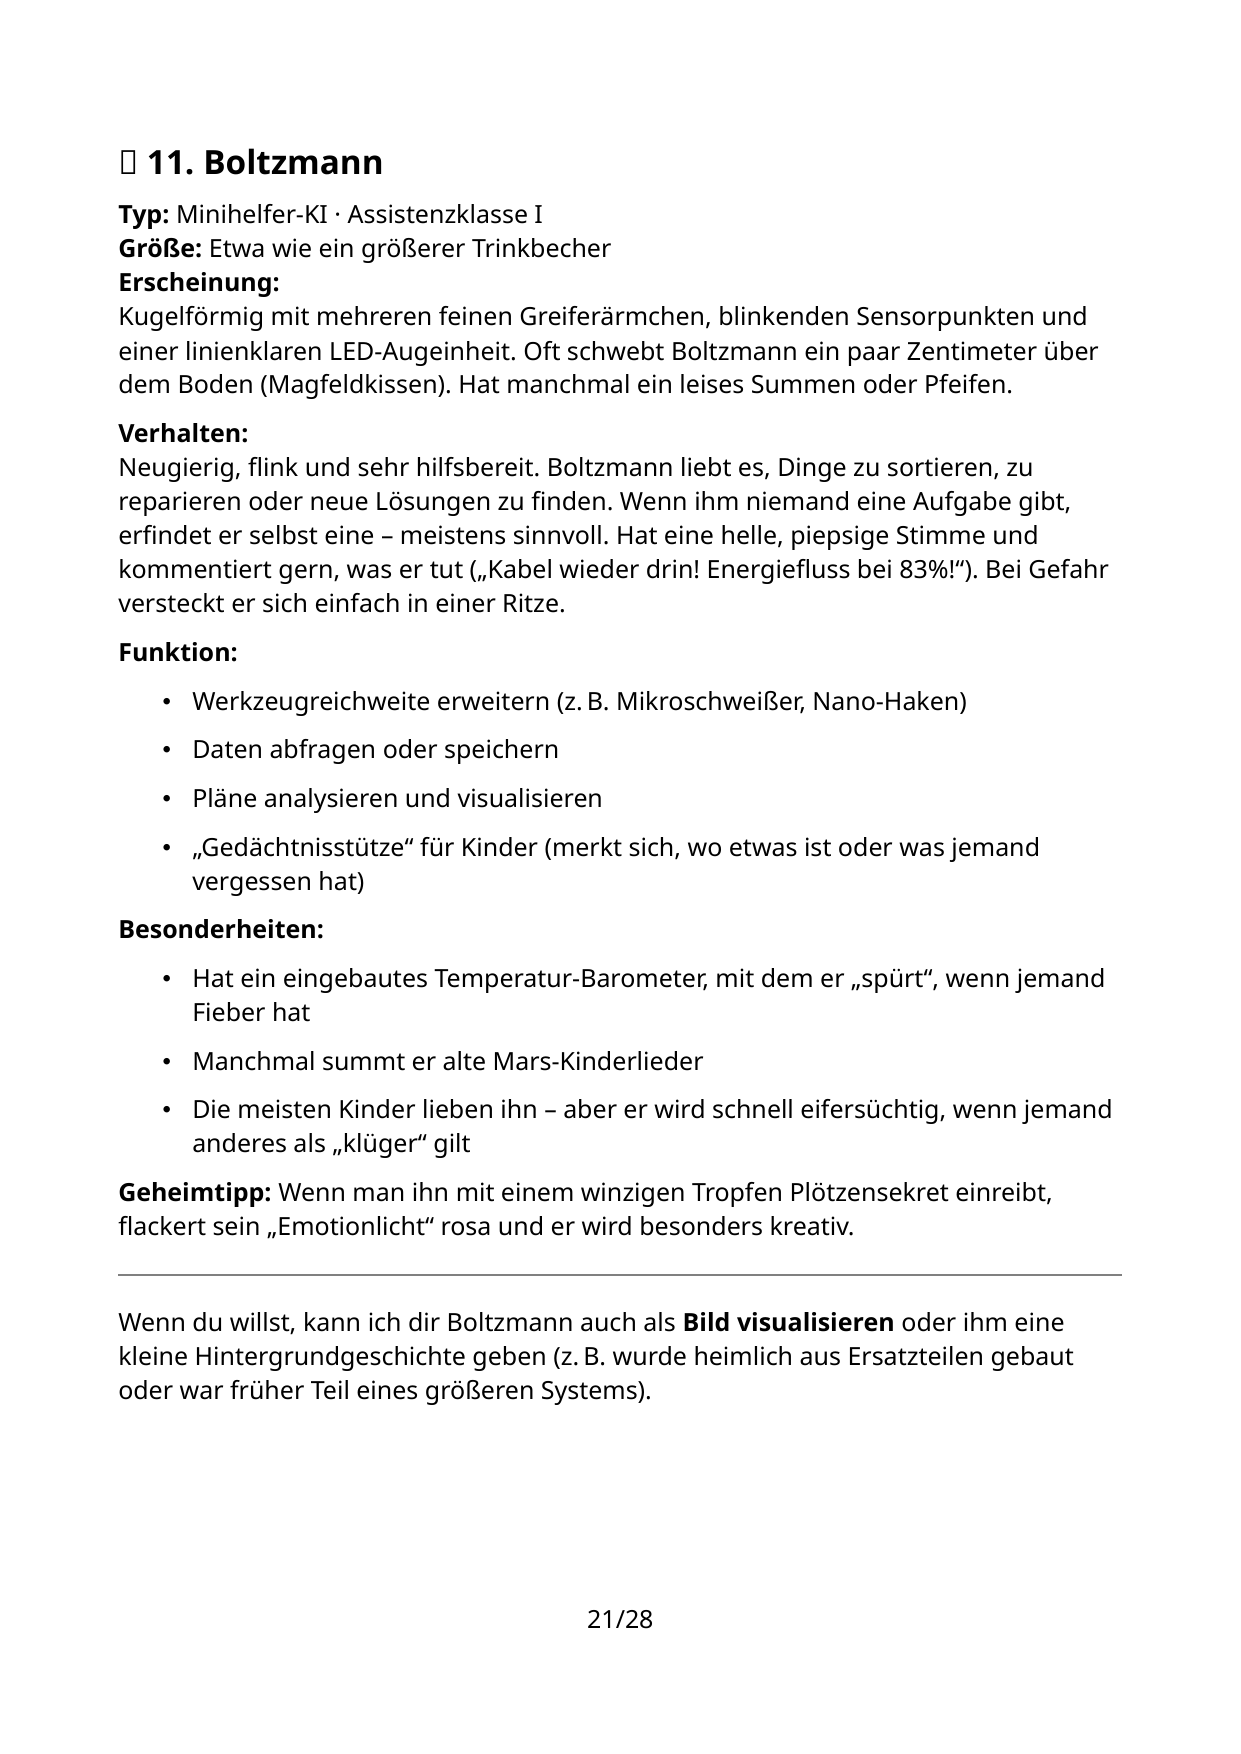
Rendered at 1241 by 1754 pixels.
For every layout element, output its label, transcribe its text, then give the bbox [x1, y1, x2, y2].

text Verhalten: Neugierig, flink und sehr hilfsbereit. Boltzmann liebt es, Dinge zu sortieren, zu reparieren oder neue Lösungen zu finden. Wenn ihm niemand eine Aufgabe gibt, erfindet er selbst eine – meistens sinnvoll. Hat eine helle, piepsige Stimme und kommentiert gern, was er tut („Kabel wieder drin! Energiefluss bei 83%!“). Bei Gefahr versteckt er sich einfach in einer Ritze. [118, 416, 1122, 620]
list Die meisten Kinder lieben ihn – aber er wird schnell eifersüchtig, wenn jemand anderes als „klüger“ gilt [162, 1092, 1122, 1160]
list „Gedächtnisstütze“ für Kinder (merkt sich, wo etwas ist oder was jemand vergessen hat) [162, 829, 1122, 897]
text Funktion: [118, 635, 1122, 669]
list Manchmal summt er alte Mars-Kinderlieder [162, 1043, 1122, 1077]
list Hat ein eingebautes Temperatur-Barometer, mit dem er „spürt“, wenn jemand Fieber hat [162, 961, 1122, 1029]
text Typ: Minihelfer-KI · Assistenzklasse I Größe: Etwa wie ein größerer Trinkbecher Erscheinung: Kugelförmig mit mehreren feinen Greiferärmchen, blinkenden Sensorpunkten und einer linienklaren LED-Augeinheit. Oft schwebt Boltzmann ein paar Zentimeter über dem Boden (Magfeldkissen). Hat manchmal ein leises Summen oder Pfeifen. [118, 197, 1122, 401]
list Werkzeugreichweite erweitern (z. B. Mikroschweißer, Nano-Haken) [162, 683, 1122, 717]
subtitle 🤖 11. Boltzmann [118, 139, 1122, 184]
text Geheimtipp: Wenn man ihn mit einem winzigen Tropfen Plötzensekret einreibt, flackert sein „Emotionlicht“ rosa und er wird besonders kreativ. [118, 1175, 1122, 1243]
list Pläne analysieren und visualisieren [162, 781, 1122, 815]
text Wenn du willst, kann ich dir Boltzmann auch als Bild visualisieren oder ihm eine kleine Hintergrundgeschichte geben (z. B. wurde heimlich aus Ersatzteilen gebaut oder war früher Teil eines größeren Systems). [118, 1304, 1122, 1407]
list Daten abfragen oder speichern [162, 732, 1122, 766]
text Besonderheiten: [118, 912, 1122, 946]
